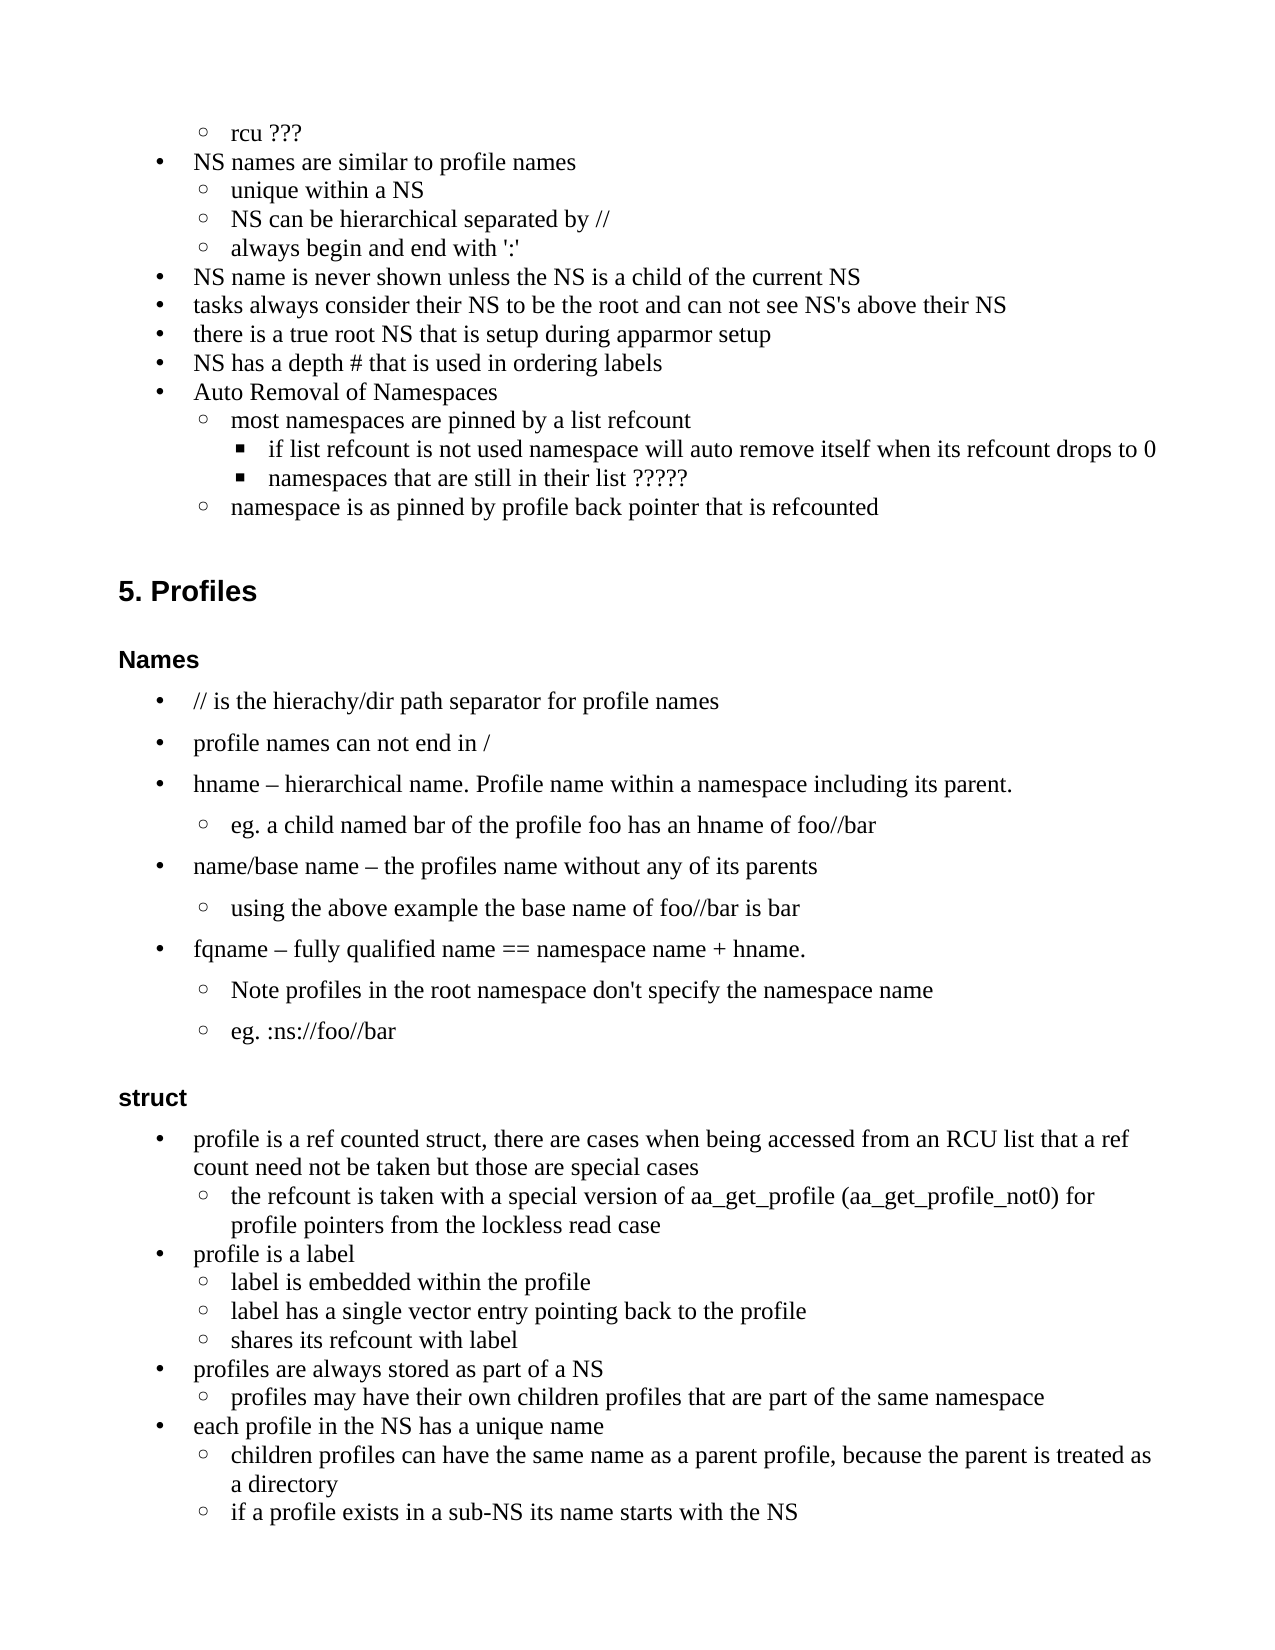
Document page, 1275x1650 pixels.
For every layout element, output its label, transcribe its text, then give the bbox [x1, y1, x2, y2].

list // is the hierachy/dir path separator for profile names [156, 686, 1157, 715]
list fqname – fully qualified name == namespace name + hname. [156, 934, 1157, 963]
list profiles are always stored as part of a NS [156, 1354, 1157, 1382]
list NS has a depth # that is used in ordering labels [156, 348, 1157, 377]
list label has a single vector entry pointing back to the profile [193, 1296, 1157, 1325]
subtitle Names [118, 645, 1157, 674]
list hname – hierarchical name. Profile name within a namespace including its parent. [156, 769, 1157, 798]
list rcu ??? [193, 118, 1157, 147]
list profile is a label [156, 1239, 1157, 1267]
list tasks always consider their NS to be the root and can not see NS's above their NS [156, 291, 1157, 319]
list the refcount is taken with a special version of aa_get_profile (aa_get_profile_not0) for profile pointers from the lockless read case [193, 1181, 1157, 1239]
list namespace is as pinned by profile back pointer that is refcounted [193, 492, 1157, 521]
list profile names can not end in / [156, 728, 1157, 756]
list Auto Removal of Namespaces [156, 377, 1157, 406]
list profiles may have their own children profiles that are part of the same namespace [193, 1382, 1157, 1411]
list there is a true root NS that is setup during apparmor setup [156, 319, 1157, 348]
list if list refcount is not used namespace will auto remove itself when its refcount drops to 0 [231, 434, 1157, 463]
list shares its refcount with label [193, 1325, 1157, 1354]
list NS name is never shown unless the NS is a child of the current NS [156, 262, 1157, 291]
list namespaces that are still in their list ????? [231, 463, 1157, 492]
list eg. :ns://foo//bar [193, 1016, 1157, 1045]
list most namespaces are pinned by a list refcount [193, 406, 1157, 434]
list profile is a ref counted struct, there are cases when being accessed from an RCU list that a ref count need not be taken but those are special cases [156, 1124, 1157, 1181]
list NS names are similar to profile names [156, 147, 1157, 176]
list each profile in the NS has a unique name [156, 1411, 1157, 1440]
subtitle struct [118, 1083, 1157, 1111]
list name/base name – the profiles name without any of its parents [156, 851, 1157, 880]
list always begin and end with ':' [193, 233, 1157, 262]
subtitle 5. Profiles [118, 574, 1157, 608]
list NS can be hierarchical separated by // [193, 204, 1157, 233]
list if a profile exists in a sub-NS its name starts with the NS [193, 1497, 1157, 1526]
list label is embedded within the profile [193, 1267, 1157, 1296]
list eg. a child named bar of the profile foo has an hname of foo//bar [193, 810, 1157, 839]
list unique within a NS [193, 176, 1157, 204]
list children profiles can have the same name as a parent profile, because the parent is treated as a directory [193, 1440, 1157, 1497]
list Note profiles in the root namespace don't specify the namespace name [193, 975, 1157, 1004]
list using the above example the base name of foo//bar is bar [193, 893, 1157, 921]
